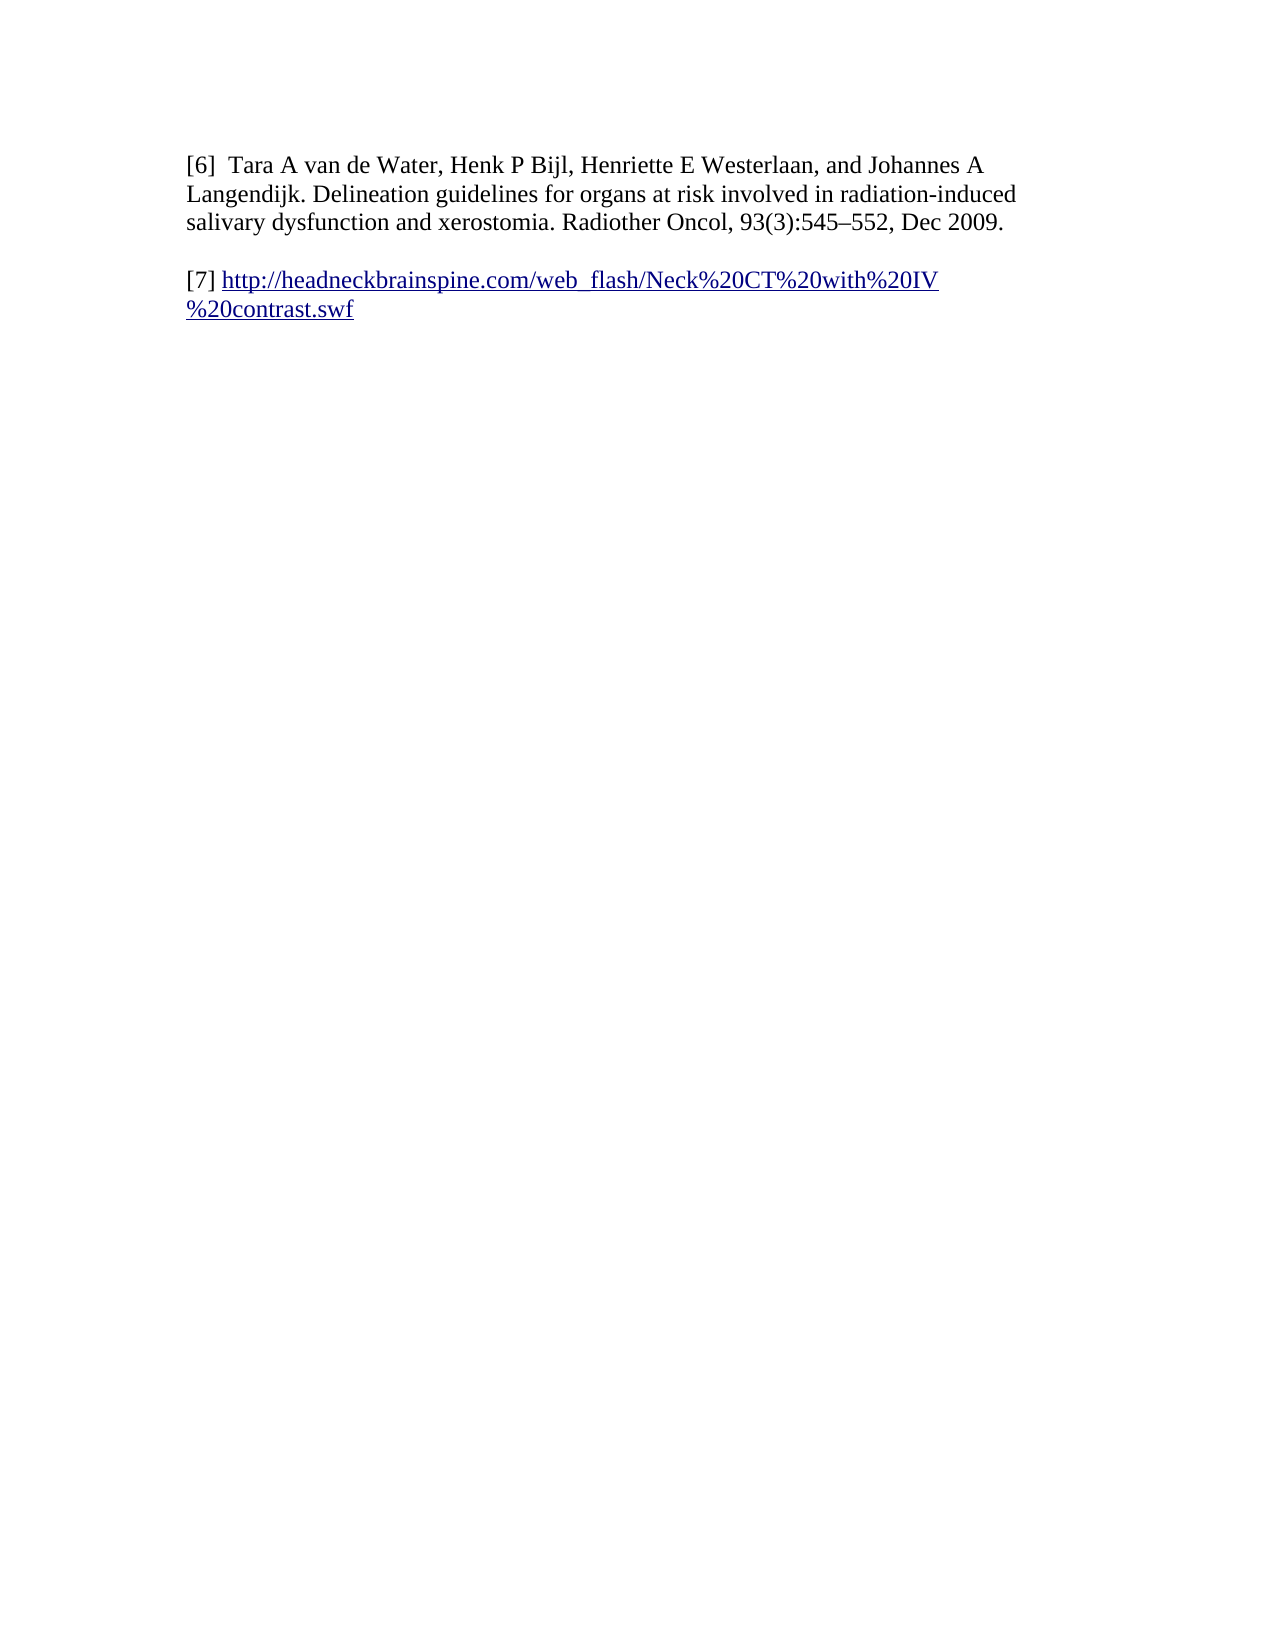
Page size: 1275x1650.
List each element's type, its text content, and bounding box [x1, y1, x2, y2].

text [7] http://headneckbrainspine.com/web_flash/Neck%20CT%20with%20IV%20contrast.swf [186, 265, 1087, 322]
text [6] Tara A van de Water, Henk P Bijl, Henriette E Westerlaan, and Johannes A Langendijk. Delineation guidelines for organs at risk involved in radiation-induced salivary dysfunction and xerostomia. Radiother Oncol, 93(3):545–552, Dec 2009. [186, 150, 1087, 236]
